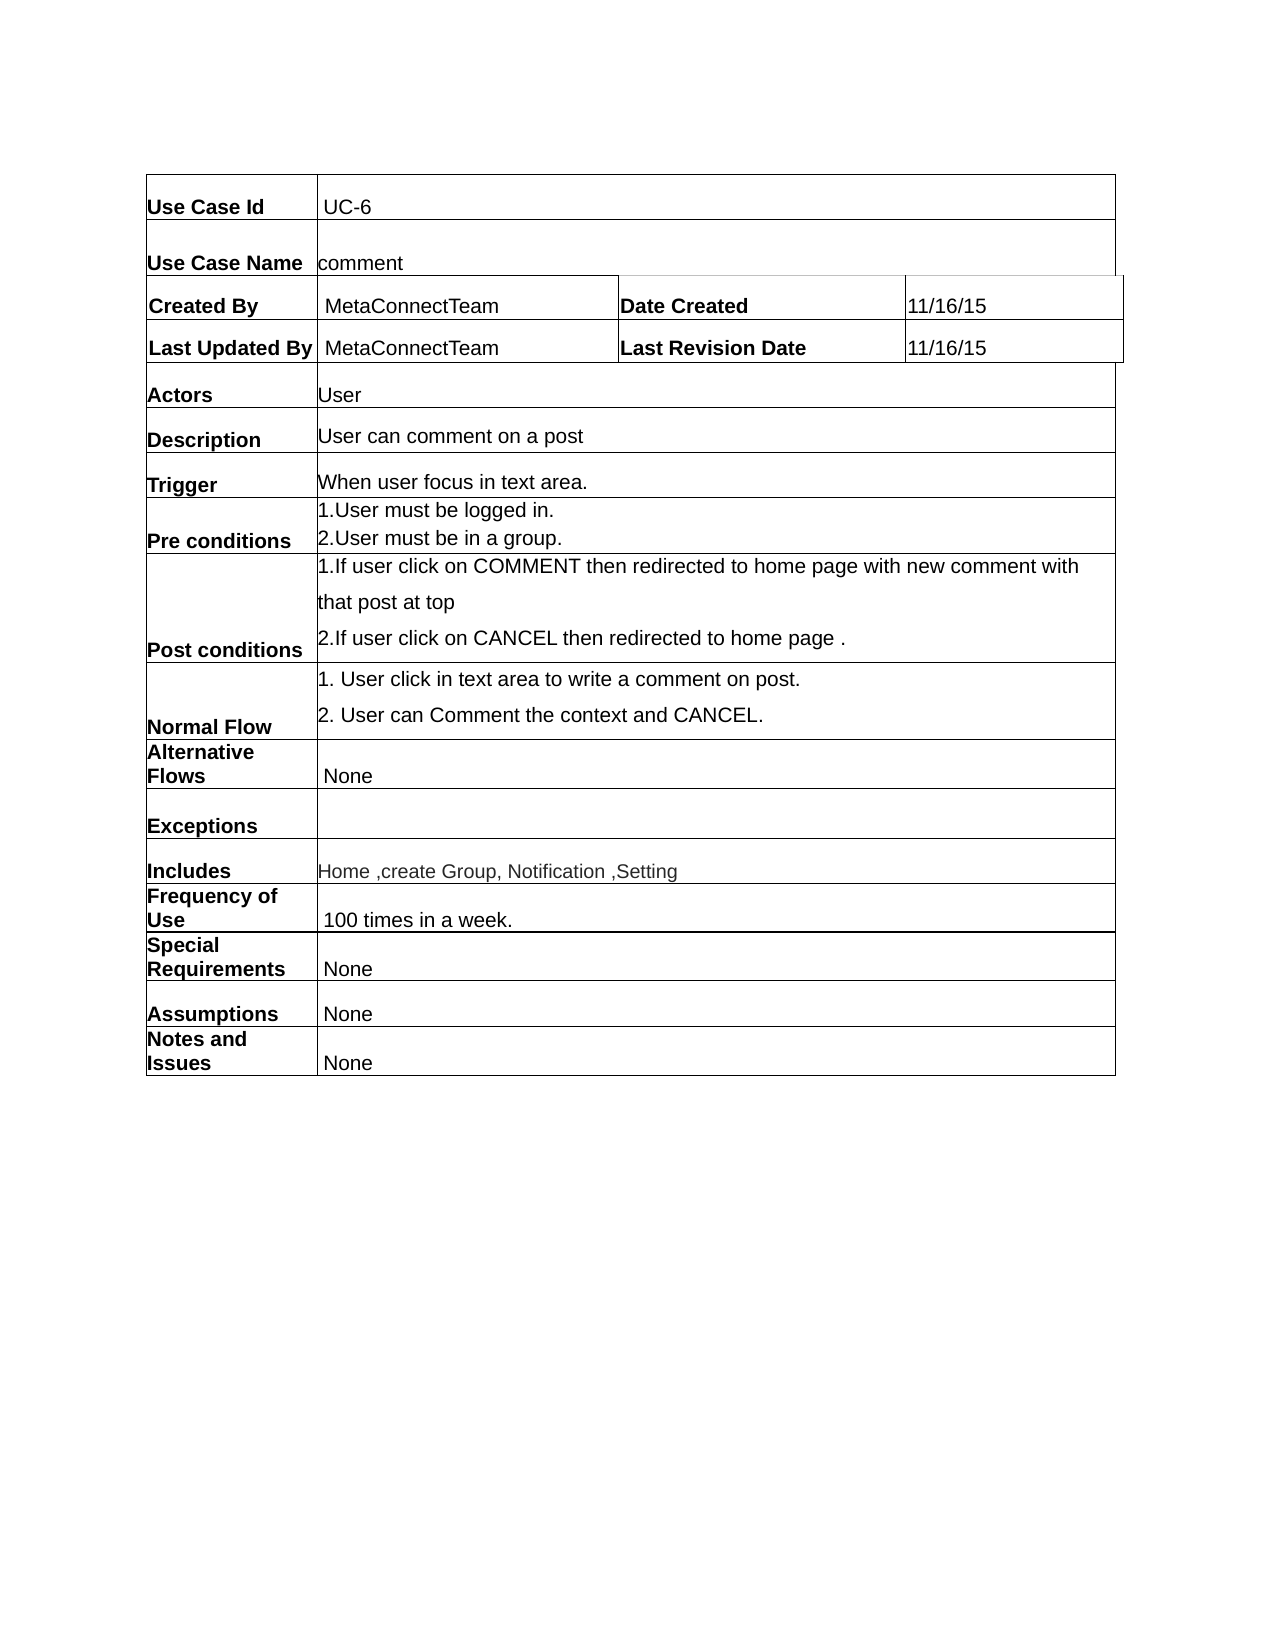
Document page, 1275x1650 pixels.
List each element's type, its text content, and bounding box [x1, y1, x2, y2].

table_cell [1116, 788, 1123, 837]
table_cell Assumptions [147, 981, 317, 1026]
table_cell When user focus in text area. [318, 453, 1115, 497]
table_cell [1116, 931, 1123, 980]
table_cell Home ,create Group, Notification ,Setting [318, 839, 1115, 882]
table_cell [1116, 739, 1123, 787]
table_cell [1116, 219, 1123, 275]
table_cell [1116, 407, 1123, 452]
table_cell 11/16/15 [906, 276, 1123, 319]
table_cell Includes [147, 839, 317, 882]
table_cell [318, 789, 1115, 837]
table_cell [1116, 662, 1123, 738]
table_cell None [318, 981, 1115, 1026]
table_cell MetaConnectTeam [318, 276, 618, 319]
table_cell [1116, 980, 1123, 1026]
table_cell Post conditions [147, 554, 317, 662]
table_cell User can comment on a post [318, 408, 1115, 452]
table_cell None [318, 740, 1115, 787]
table_cell [1116, 838, 1123, 882]
table_cell Last Revision Date [619, 320, 905, 362]
table_cell 1. User click in text area to write a comment on post. 2. User can Comment the context and CANCEL. [318, 663, 1115, 738]
table_header Use Case Id [147, 175, 317, 219]
table_cell Date Created [619, 276, 905, 319]
table_header [1116, 174, 1123, 219]
table_cell [1116, 553, 1123, 662]
table_cell Frequency of Use [147, 884, 317, 931]
table_cell comment [318, 220, 1115, 275]
table_cell Special Requirements [147, 933, 317, 980]
table_cell Exceptions [147, 789, 317, 837]
table_cell Use Case Name [147, 220, 317, 275]
table_cell User must be logged in. User must be in a group. [318, 498, 1115, 553]
table_cell Alternative Flows [147, 740, 317, 787]
table_cell 11/16/15 [906, 320, 1123, 362]
table_header UC-6 [318, 175, 1115, 219]
table_cell Trigger [147, 453, 317, 497]
table_cell None [318, 1027, 1115, 1074]
table_cell [1116, 452, 1123, 497]
table_cell Created By [147, 276, 317, 319]
table_cell Notes and Issues [147, 1027, 317, 1074]
table_cell Description [147, 408, 317, 452]
table_cell Actors [147, 363, 317, 407]
table_cell [1116, 363, 1123, 407]
table_cell User [318, 363, 1115, 407]
table_cell 100 times in a week. [318, 884, 1115, 931]
table_cell [1116, 1026, 1123, 1074]
table_cell If user click on COMMENT then redirected to home page with new comment with that post at top If user click on CANCEL then redirected to home page . [318, 554, 1115, 662]
table_cell Normal Flow [147, 663, 317, 738]
table_cell [1116, 497, 1123, 553]
table_cell None [318, 933, 1115, 980]
table_cell Last Updated By [147, 320, 317, 362]
table_cell MetaConnectTeam [318, 320, 618, 362]
table_cell [1116, 883, 1123, 931]
table_cell Pre conditions [147, 498, 317, 553]
